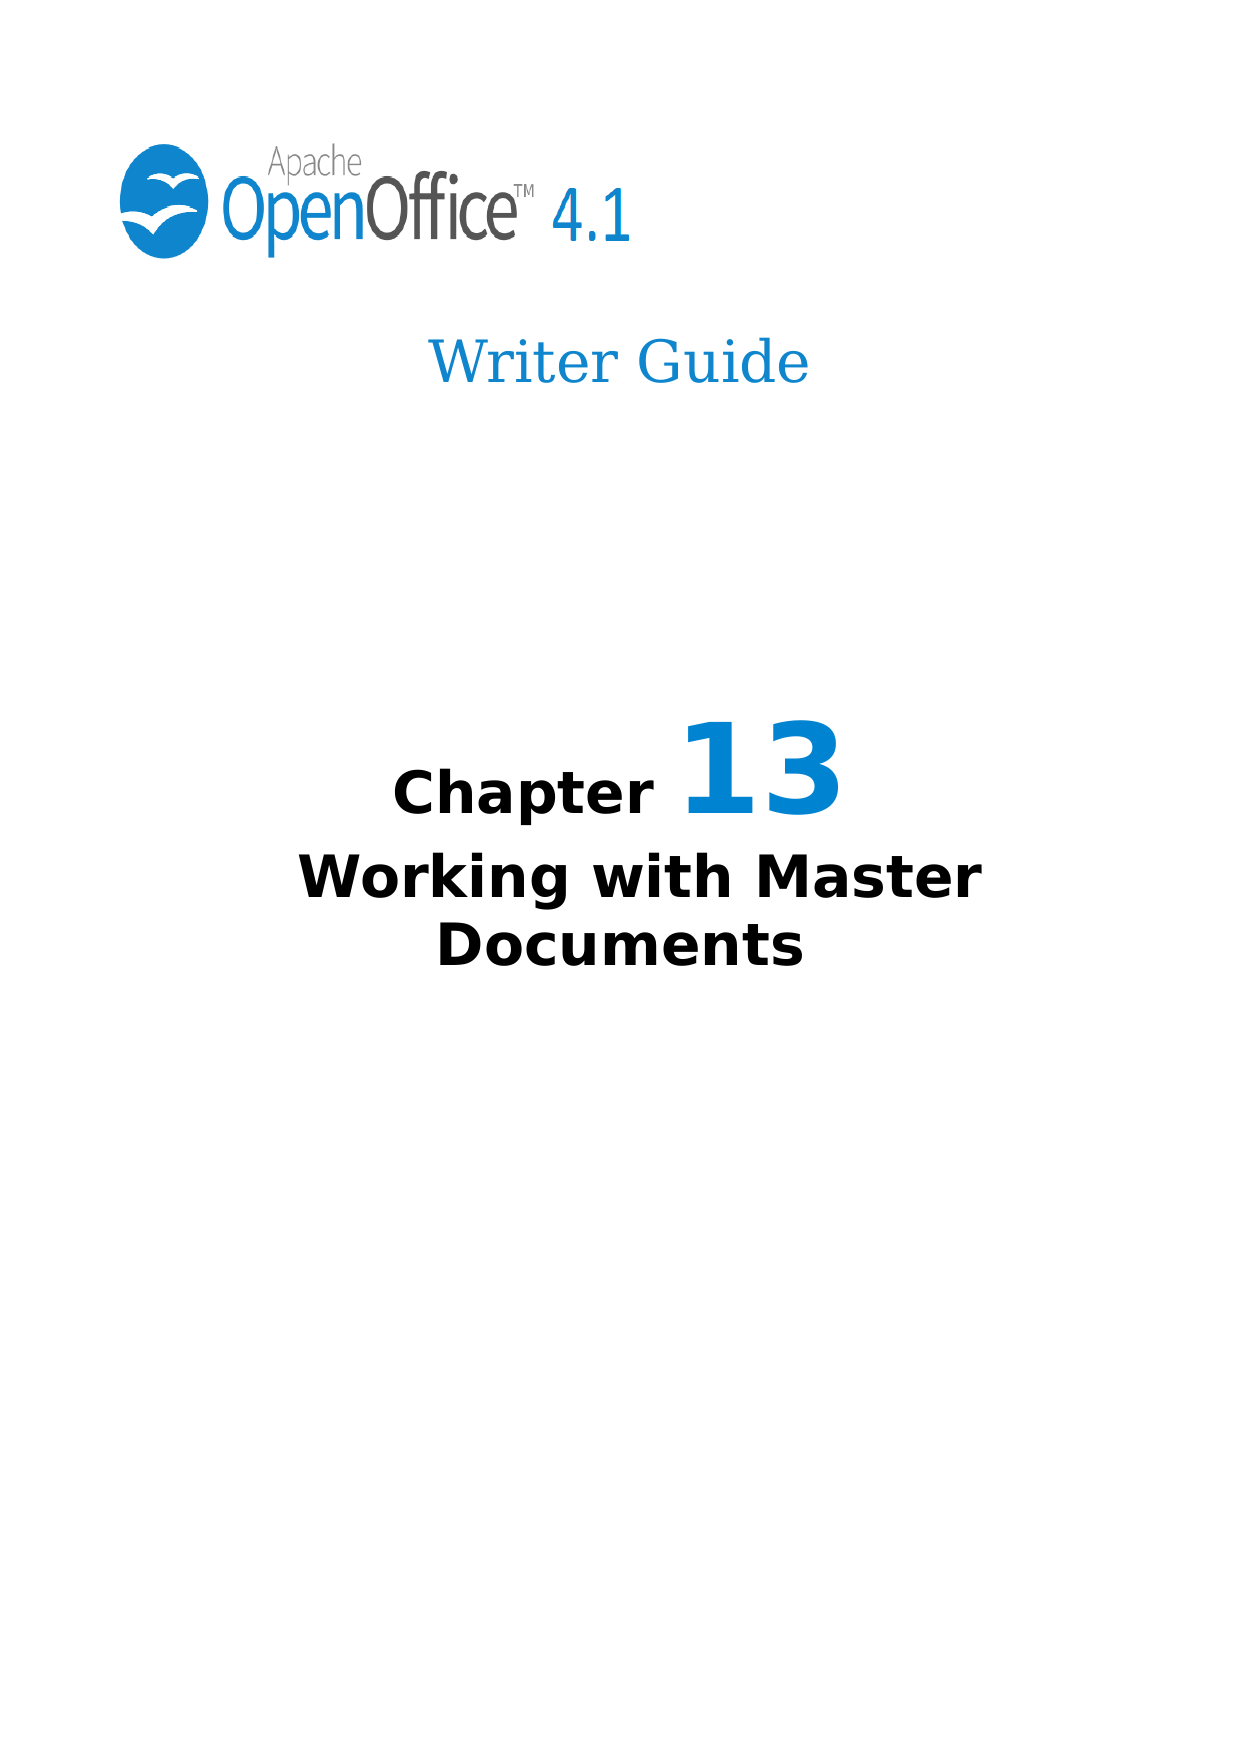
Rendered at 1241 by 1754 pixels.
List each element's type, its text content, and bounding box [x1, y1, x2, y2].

text Writer Guide [136, 328, 1104, 396]
subtitle Chapter 13 Working with Master Documents [136, 697, 1104, 979]
picture [118, 119, 633, 266]
